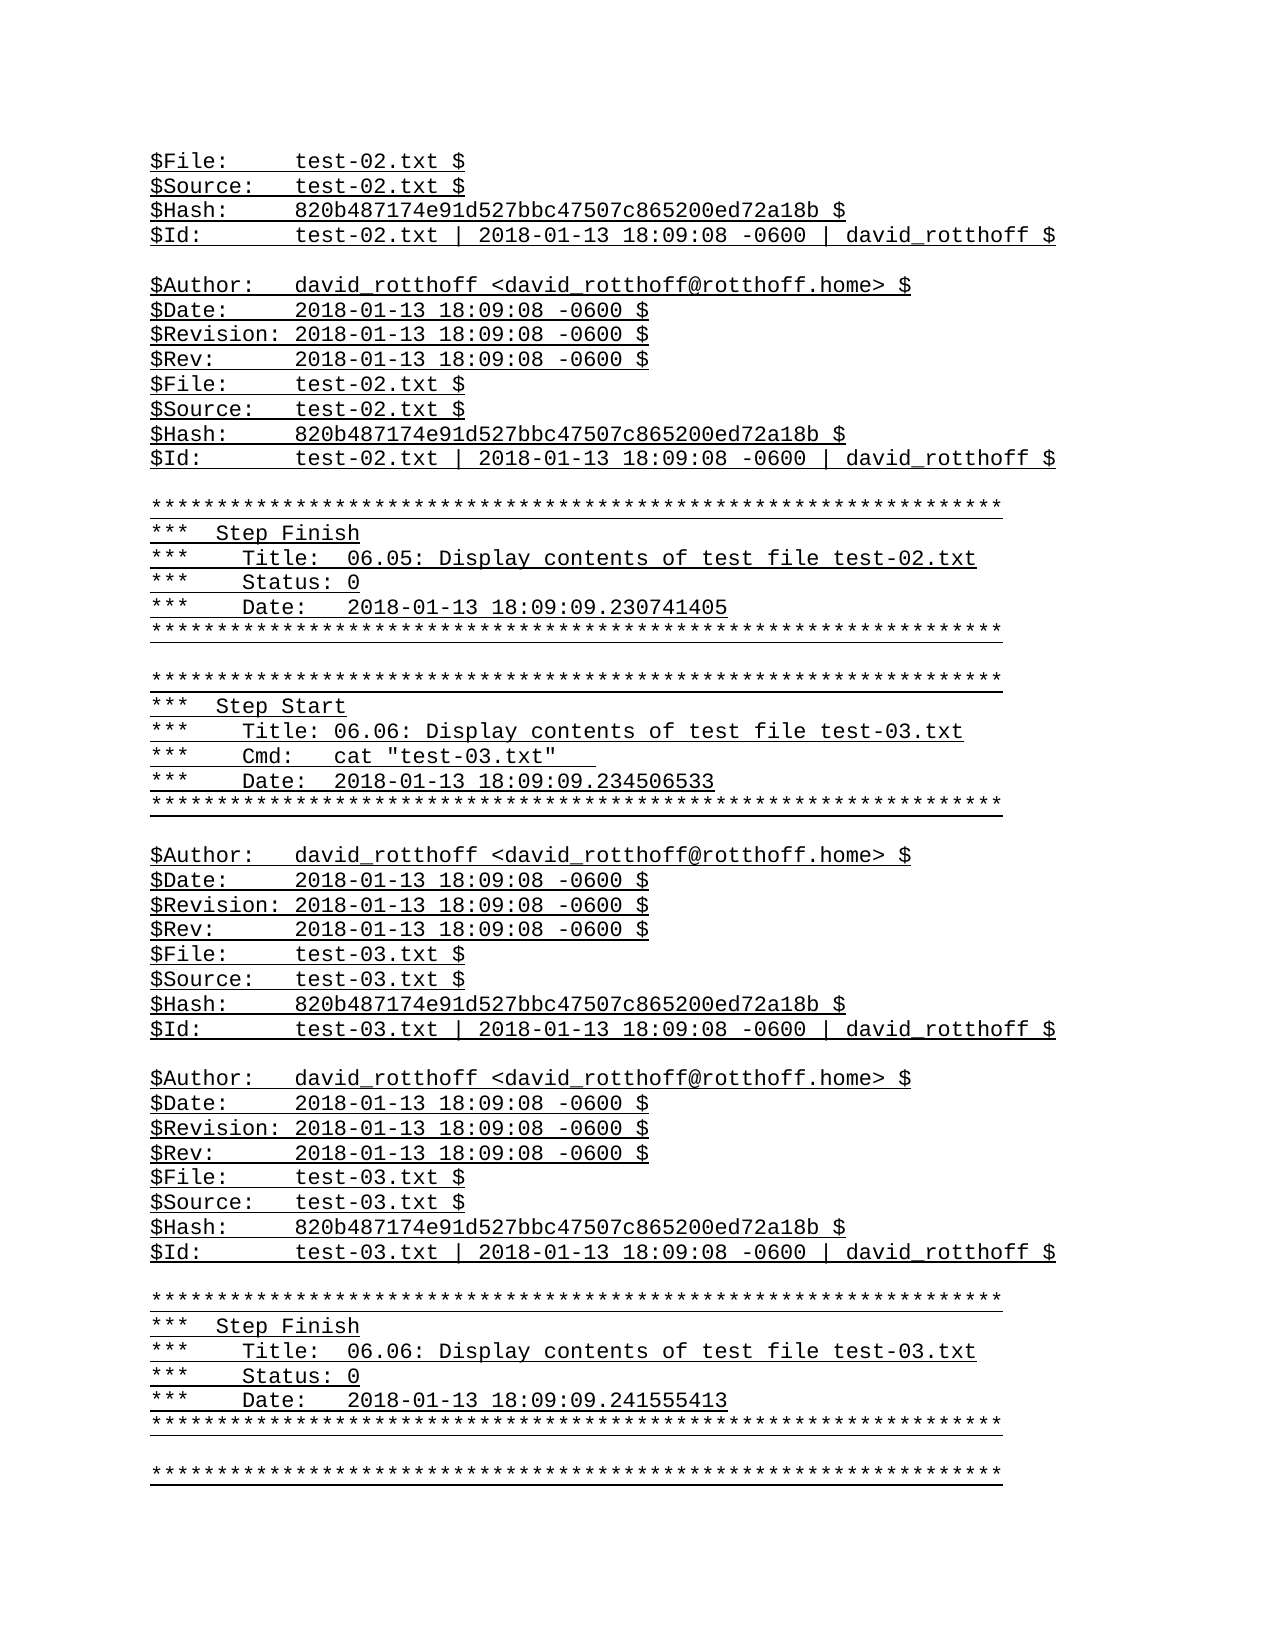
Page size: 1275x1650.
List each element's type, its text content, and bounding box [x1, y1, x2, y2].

text $Revision: 2018-01-13 18:09:08 -0600 $ [150, 894, 1125, 918]
text $Rev: 2018-01-13 18:09:08 -0600 $ [150, 1142, 1125, 1166]
text *** Date: 2018-01-13 18:09:09.241555413 [150, 1389, 1125, 1414]
text *** Title: 06.06: Display contents of test file test-03.txt [150, 1340, 1125, 1365]
text $Id: test-02.txt | 2018-01-13 18:09:08 -0600 | david_rotthoff $ [150, 447, 1125, 472]
text $Date: 2018-01-13 18:09:08 -0600 $ [150, 869, 1125, 894]
text $Rev: 2018-01-13 18:09:08 -0600 $ [150, 918, 1125, 943]
text *** Step Finish [150, 522, 1125, 547]
text $Source: test-02.txt $ [150, 398, 1125, 423]
text $Author: david_rotthoff <david_rotthoff@rotthoff.home> $ [150, 844, 1125, 869]
text ***************************************************************** [150, 1414, 1125, 1439]
text $Rev: 2018-01-13 18:09:08 -0600 $ [150, 348, 1125, 373]
text $Hash: 820b487174e91d527bbc47507c865200ed72a18b $ [150, 199, 1125, 224]
text *** Status: 0 [150, 1365, 1125, 1389]
text $Author: david_rotthoff <david_rotthoff@rotthoff.home> $ [150, 1067, 1125, 1092]
text $Id: test-03.txt | 2018-01-13 18:09:08 -0600 | david_rotthoff $ [150, 1241, 1125, 1266]
text $Date: 2018-01-13 18:09:08 -0600 $ [150, 1092, 1125, 1117]
text $Date: 2018-01-13 18:09:08 -0600 $ [150, 299, 1125, 323]
text $Source: test-03.txt $ [150, 968, 1125, 993]
text $Revision: 2018-01-13 18:09:08 -0600 $ [150, 1117, 1125, 1142]
text ***************************************************************** [150, 1290, 1125, 1315]
text $Hash: 820b487174e91d527bbc47507c865200ed72a18b $ [150, 993, 1125, 1018]
text *** Title: 06.05: Display contents of test file test-02.txt [150, 547, 1125, 571]
text $File: test-02.txt $ [150, 373, 1125, 398]
text ***************************************************************** [150, 497, 1125, 522]
text *** Status: 0 [150, 571, 1125, 596]
text $Hash: 820b487174e91d527bbc47507c865200ed72a18b $ [150, 1216, 1125, 1241]
text $Source: test-02.txt $ [150, 175, 1125, 199]
text $Source: test-03.txt $ [150, 1191, 1125, 1216]
text $Author: david_rotthoff <david_rotthoff@rotthoff.home> $ [150, 274, 1125, 299]
text ***************************************************************** [150, 671, 1125, 695]
text $Hash: 820b487174e91d527bbc47507c865200ed72a18b $ [150, 423, 1125, 447]
text ***************************************************************** [150, 621, 1125, 646]
text $File: test-03.txt $ [150, 943, 1125, 968]
text $File: test-02.txt $ [150, 150, 1125, 175]
text *** Cmd: cat "test-03.txt" [150, 745, 1125, 770]
text ***************************************************************** [150, 1464, 1125, 1489]
text *** Step Start [150, 695, 1125, 720]
text *** Title: 06.06: Display contents of test file test-03.txt [150, 720, 1125, 745]
text $Id: test-02.txt | 2018-01-13 18:09:08 -0600 | david_rotthoff $ [150, 224, 1125, 249]
text *** Date: 2018-01-13 18:09:09.230741405 [150, 596, 1125, 621]
text $File: test-03.txt $ [150, 1166, 1125, 1191]
text *** Step Finish [150, 1315, 1125, 1340]
text $Id: test-03.txt | 2018-01-13 18:09:08 -0600 | david_rotthoff $ [150, 1018, 1125, 1042]
text *** Date: 2018-01-13 18:09:09.234506533 [150, 770, 1125, 794]
text $Revision: 2018-01-13 18:09:08 -0600 $ [150, 323, 1125, 348]
text ***************************************************************** [150, 794, 1125, 819]
